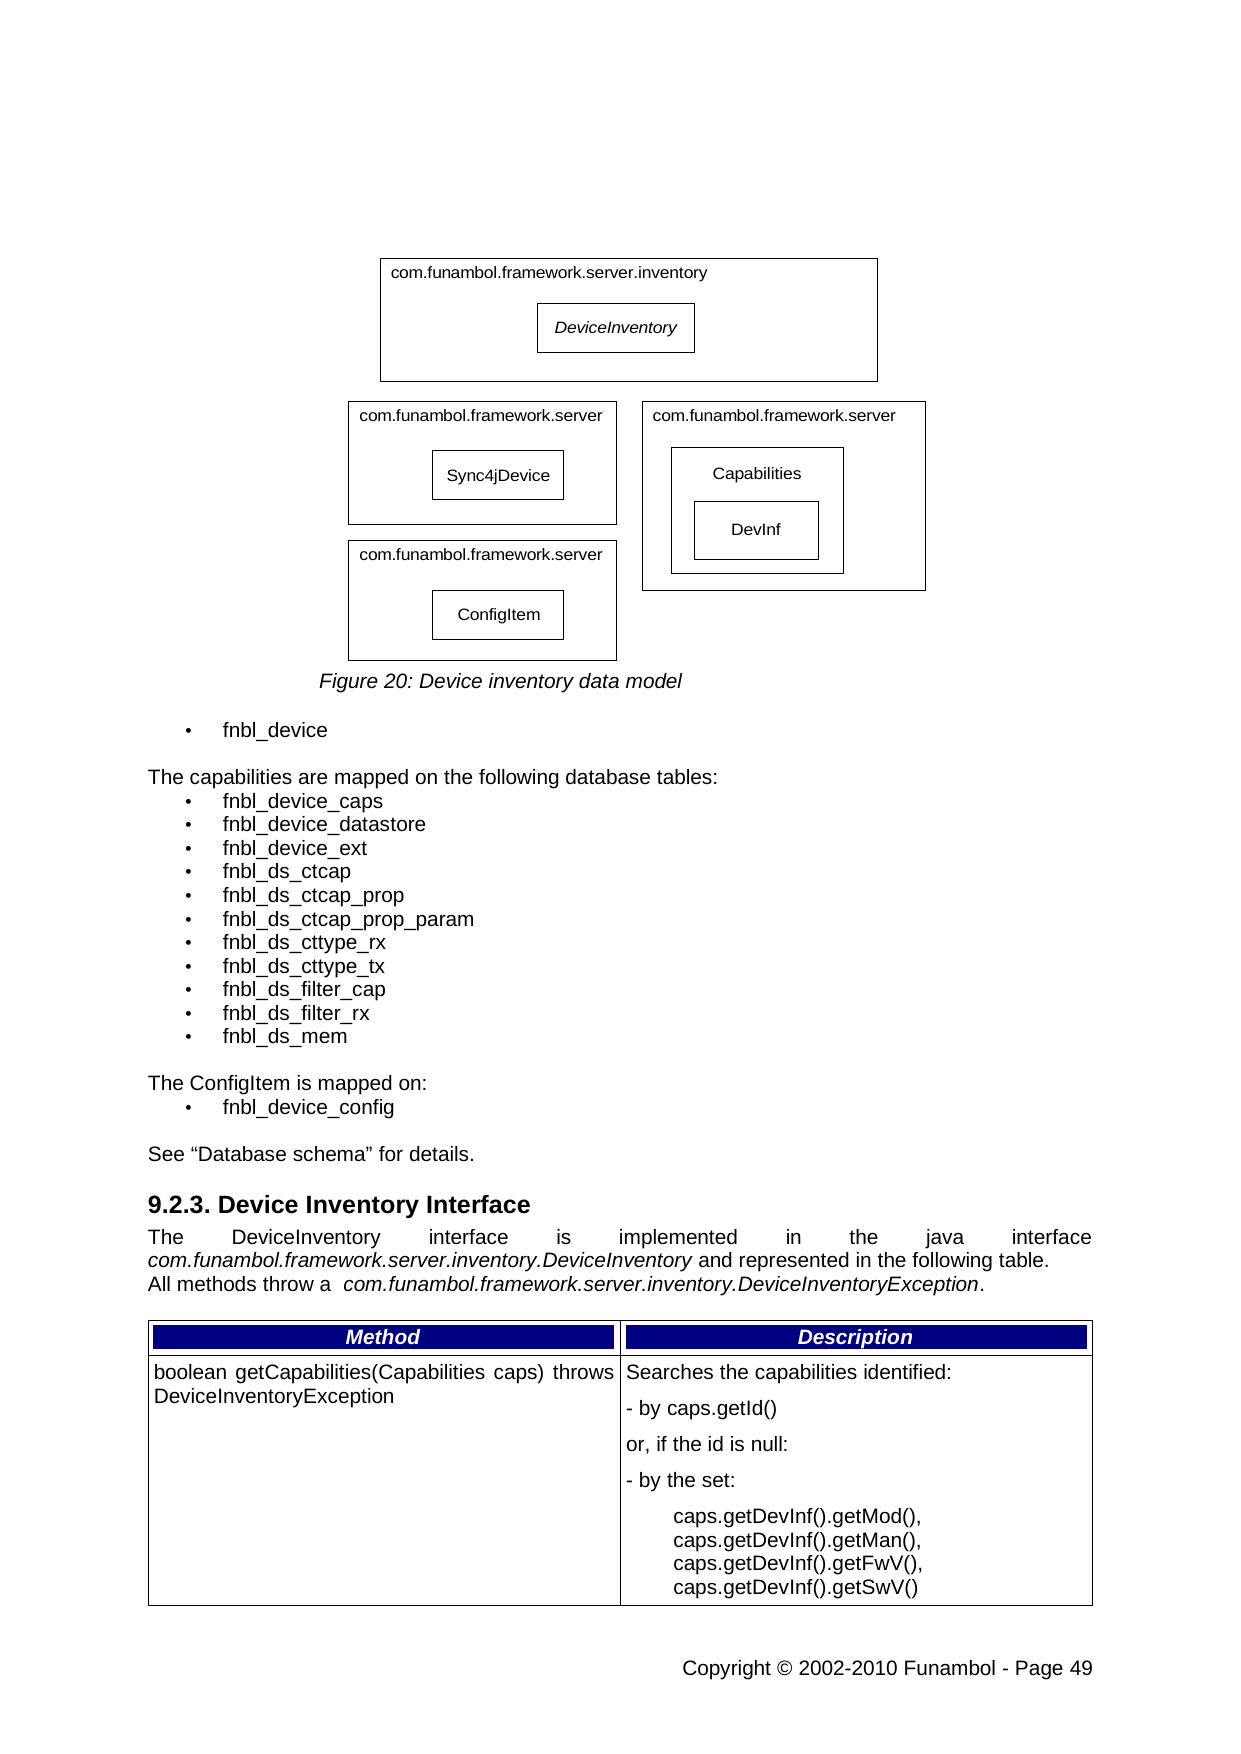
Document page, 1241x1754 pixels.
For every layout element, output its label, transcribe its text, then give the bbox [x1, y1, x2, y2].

text The DeviceInventory interface is implemented in the java interface com.funambol.framework.server.inventory.DeviceInventory and represented in the following table. [148, 1225, 1092, 1272]
list fnbl_device_caps [185, 789, 1092, 813]
text See “Database schema” for details. [148, 1142, 1092, 1166]
text Figure 20: Device inventory data model [319, 216, 944, 693]
list fnbl_ds_filter_rx [185, 1001, 1092, 1025]
list fnbl_ds_cttype_tx [185, 954, 1092, 978]
list fnbl_ds_ctcap [185, 860, 1092, 883]
table_cell boolean getCapabilities(Capabilities caps) throws DeviceInventoryException [149, 1356, 620, 1605]
table_cell Searches the capabilities identified: - by caps.getId() or, if the id is null: - by the set: caps.getDevInf().getMod(), caps.getDevInf().getMan(), caps.getDevInf().getFwV(), caps.getDevInf().getSwV() [621, 1356, 1092, 1605]
list fnbl_ds_filter_cap [185, 978, 1092, 1001]
table_header Method [149, 1321, 620, 1355]
list fnbl_ds_mem [185, 1025, 1092, 1048]
text The ConfigItem is mapped on: [148, 1072, 1092, 1095]
list fnbl_ds_cttype_rx [185, 931, 1092, 954]
text [319, 203, 944, 216]
list fnbl_device_datastore [185, 813, 1092, 836]
text The capabilities are mapped on the following database tables: [148, 766, 1092, 789]
list fnbl_ds_ctcap_prop [185, 883, 1092, 907]
table_header Description [621, 1321, 1092, 1355]
list fnbl_ds_ctcap_prop_param [185, 907, 1092, 931]
subtitle Device Inventory Interface [148, 1191, 1092, 1219]
list fnbl_device_ext [185, 836, 1092, 860]
text All methods throw a com.funambol.framework.server.inventory.DeviceInventoryException. [148, 1272, 1092, 1296]
list fnbl_device_config [185, 1095, 1092, 1119]
list fnbl_device [185, 203, 1092, 742]
